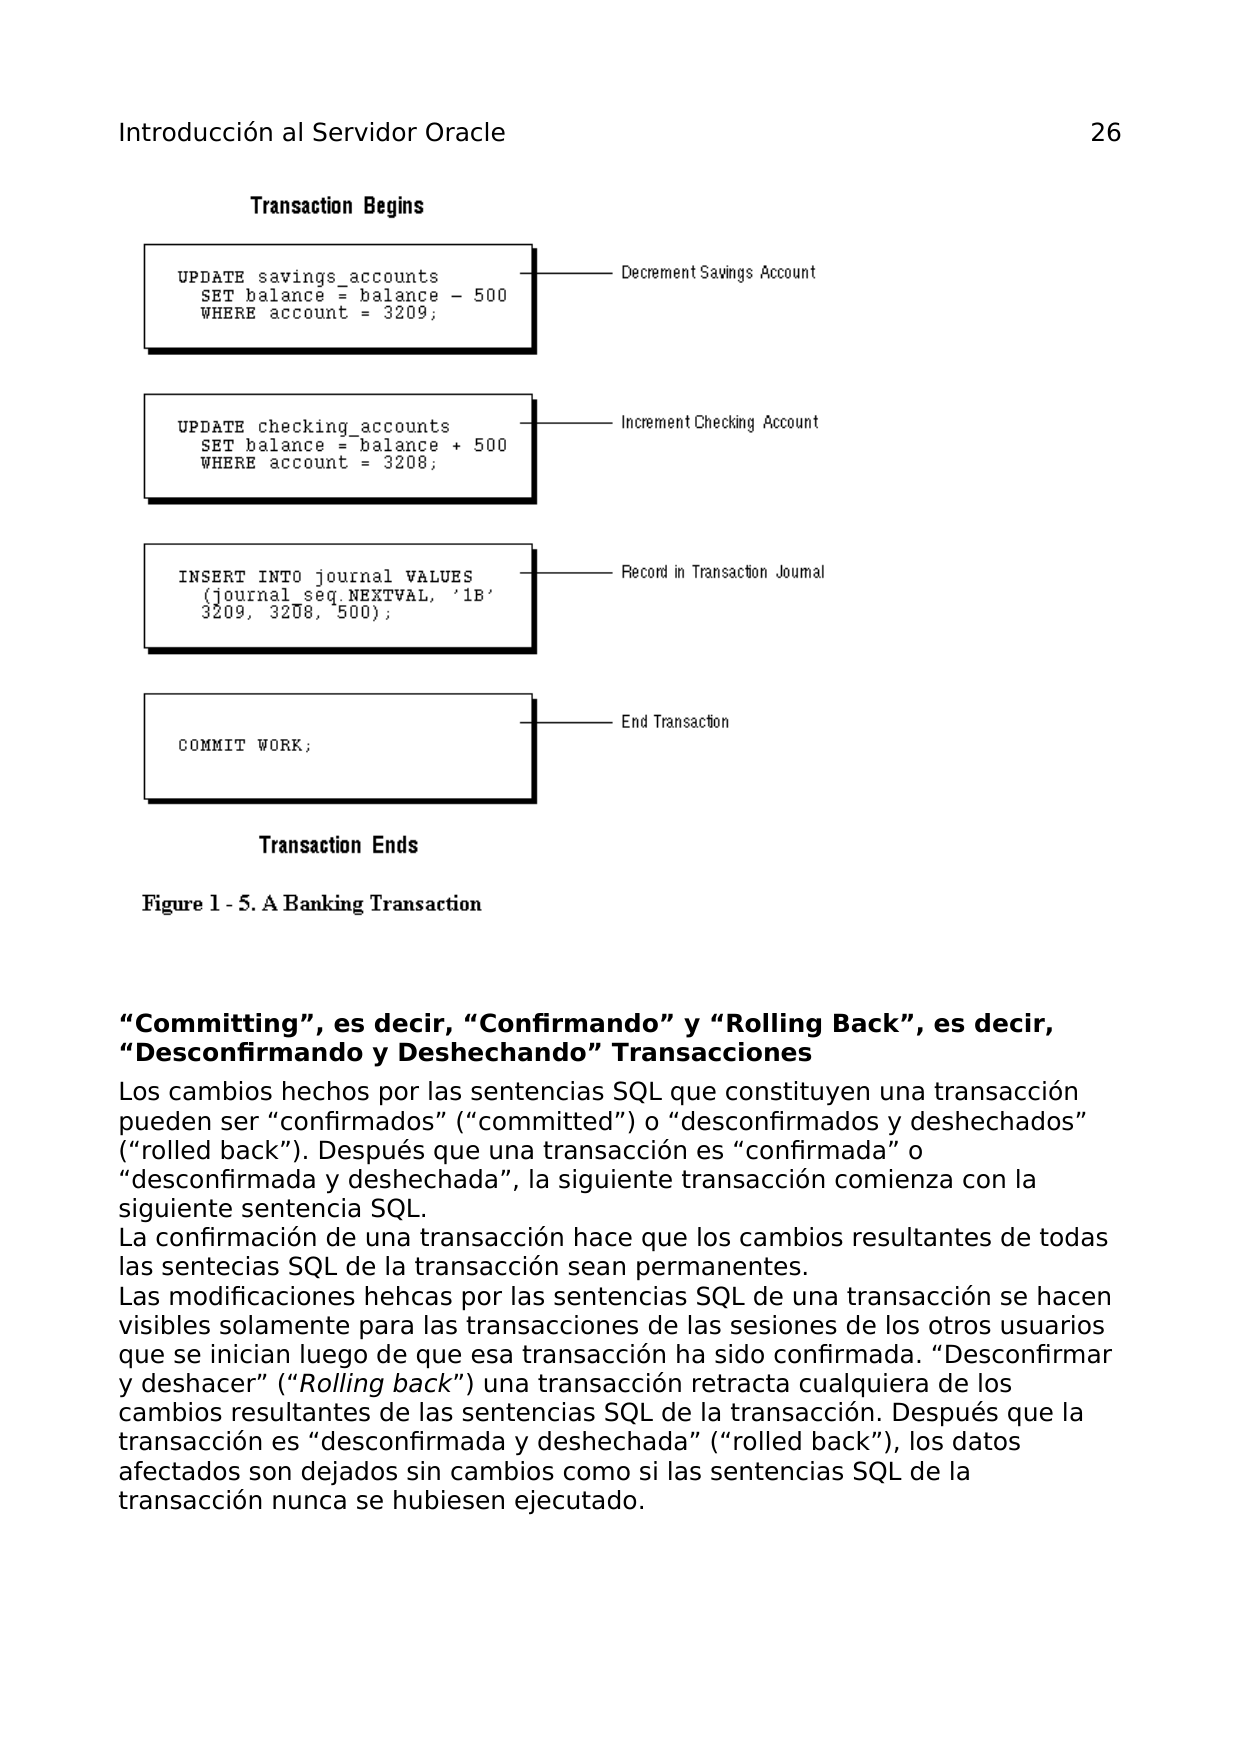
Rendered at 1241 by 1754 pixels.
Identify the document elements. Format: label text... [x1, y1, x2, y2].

text “Committing”, es decir, “Confirmando” y “Rolling Back”, es decir, “Desconfirmando y Deshechando” Transacciones [118, 1009, 1122, 1067]
text La confirmación de una transacción hace que los cambios resultantes de todas las sentecias SQL de la transacción sean permanentes. [118, 1223, 1122, 1282]
text Los cambios hechos por las sentencias SQL que constituyen una transacción pueden ser “confirmados” (“committed”) o “desconfirmados y deshechados” (“rolled back”). Después que una transacción es “confirmada” o “desconfirmada y deshechada”, la siguiente transacción comienza con la siguiente sentencia SQL. [118, 1077, 1122, 1223]
picture [134, 185, 1076, 931]
text Las modificaciones hehcas por las sentencias SQL de una transacción se hacen visibles solamente para las transacciones de las sesiones de los otros usuarios que se inician luego de que esa transacción ha sido confirmada. “Desconfirmar y deshacer” (“Rolling back”) una transacción retracta cualquiera de los cambios resultantes de las sentencias SQL de la transacción. Después que la transacción es “desconfirmada y deshechada” (“rolled back”), los datos afectados son dejados sin cambios como si las sentencias SQL de la transacción nunca se hubiesen ejecutado. [118, 1282, 1122, 1515]
